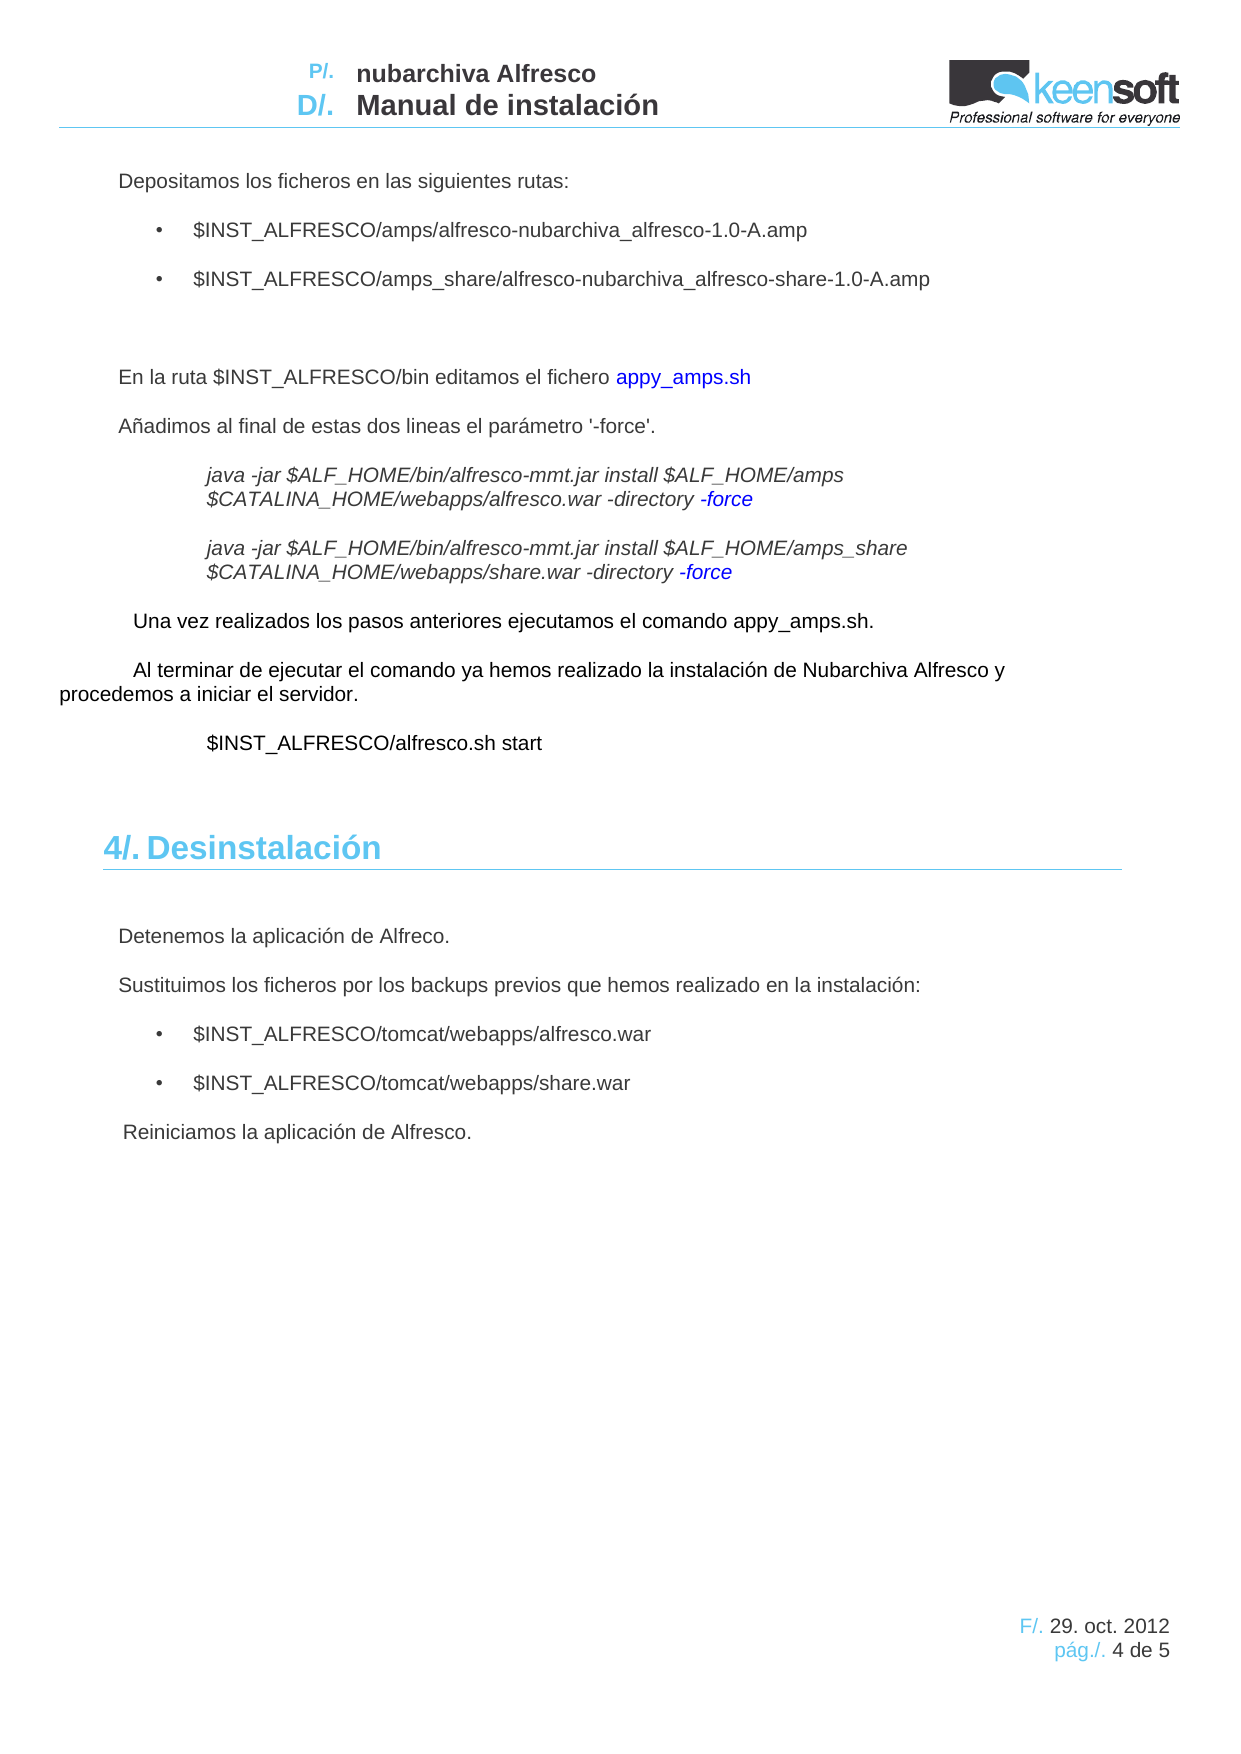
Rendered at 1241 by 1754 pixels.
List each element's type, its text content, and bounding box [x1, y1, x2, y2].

list $INST_ALFRESCO/amps/alfresco-nubarchiva_alfresco-1.0-A.amp [156, 218, 1181, 242]
text Una vez realizados los pasos anteriores ejecutamos el comando appy_amps.sh. [59, 608, 1122, 632]
list $INST_ALFRESCO/tomcat/webapps/alfresco.war [156, 1022, 1181, 1046]
text Detenemos la aplicación de Alfreco. [118, 924, 1122, 948]
list $INST_ALFRESCO/tomcat/webapps/share.war [156, 1071, 1181, 1095]
text Al terminar de ejecutar el comando ya hemos realizado la instalación de Nubarchiva Alfresco y procedemos a iniciar el servidor. [59, 657, 1122, 705]
text java -jar $ALF_HOME/bin/alfresco-mmt.jar install $ALF_HOME/amps_share $CATALINA_HOME/webapps/share.war -directory -force [207, 536, 1122, 583]
text java -jar $ALF_HOME/bin/alfresco-mmt.jar install $ALF_HOME/amps $CATALINA_HOME/webapps/alfresco.war -directory -force [207, 463, 1122, 511]
text Añadimos al final de estas dos lineas el parámetro '-force'. [118, 414, 1122, 438]
text En la ruta $INST_ALFRESCO/bin editamos el fichero appy_amps.sh [118, 365, 1122, 389]
text Depositamos los ficheros en las siguientes rutas: [118, 169, 1122, 193]
text $INST_ALFRESCO/alfresco.sh start [133, 730, 1122, 754]
text Sustituimos los ficheros por los backups previos que hemos realizado en la instalación: [118, 973, 1122, 997]
subtitle Desinstalación [103, 828, 1122, 869]
list Reiniciamos la aplicación de Alfresco. [59, 1120, 1122, 1144]
list $INST_ALFRESCO/amps_share/alfresco-nubarchiva_alfresco-share-1.0-A.amp [156, 267, 1181, 291]
